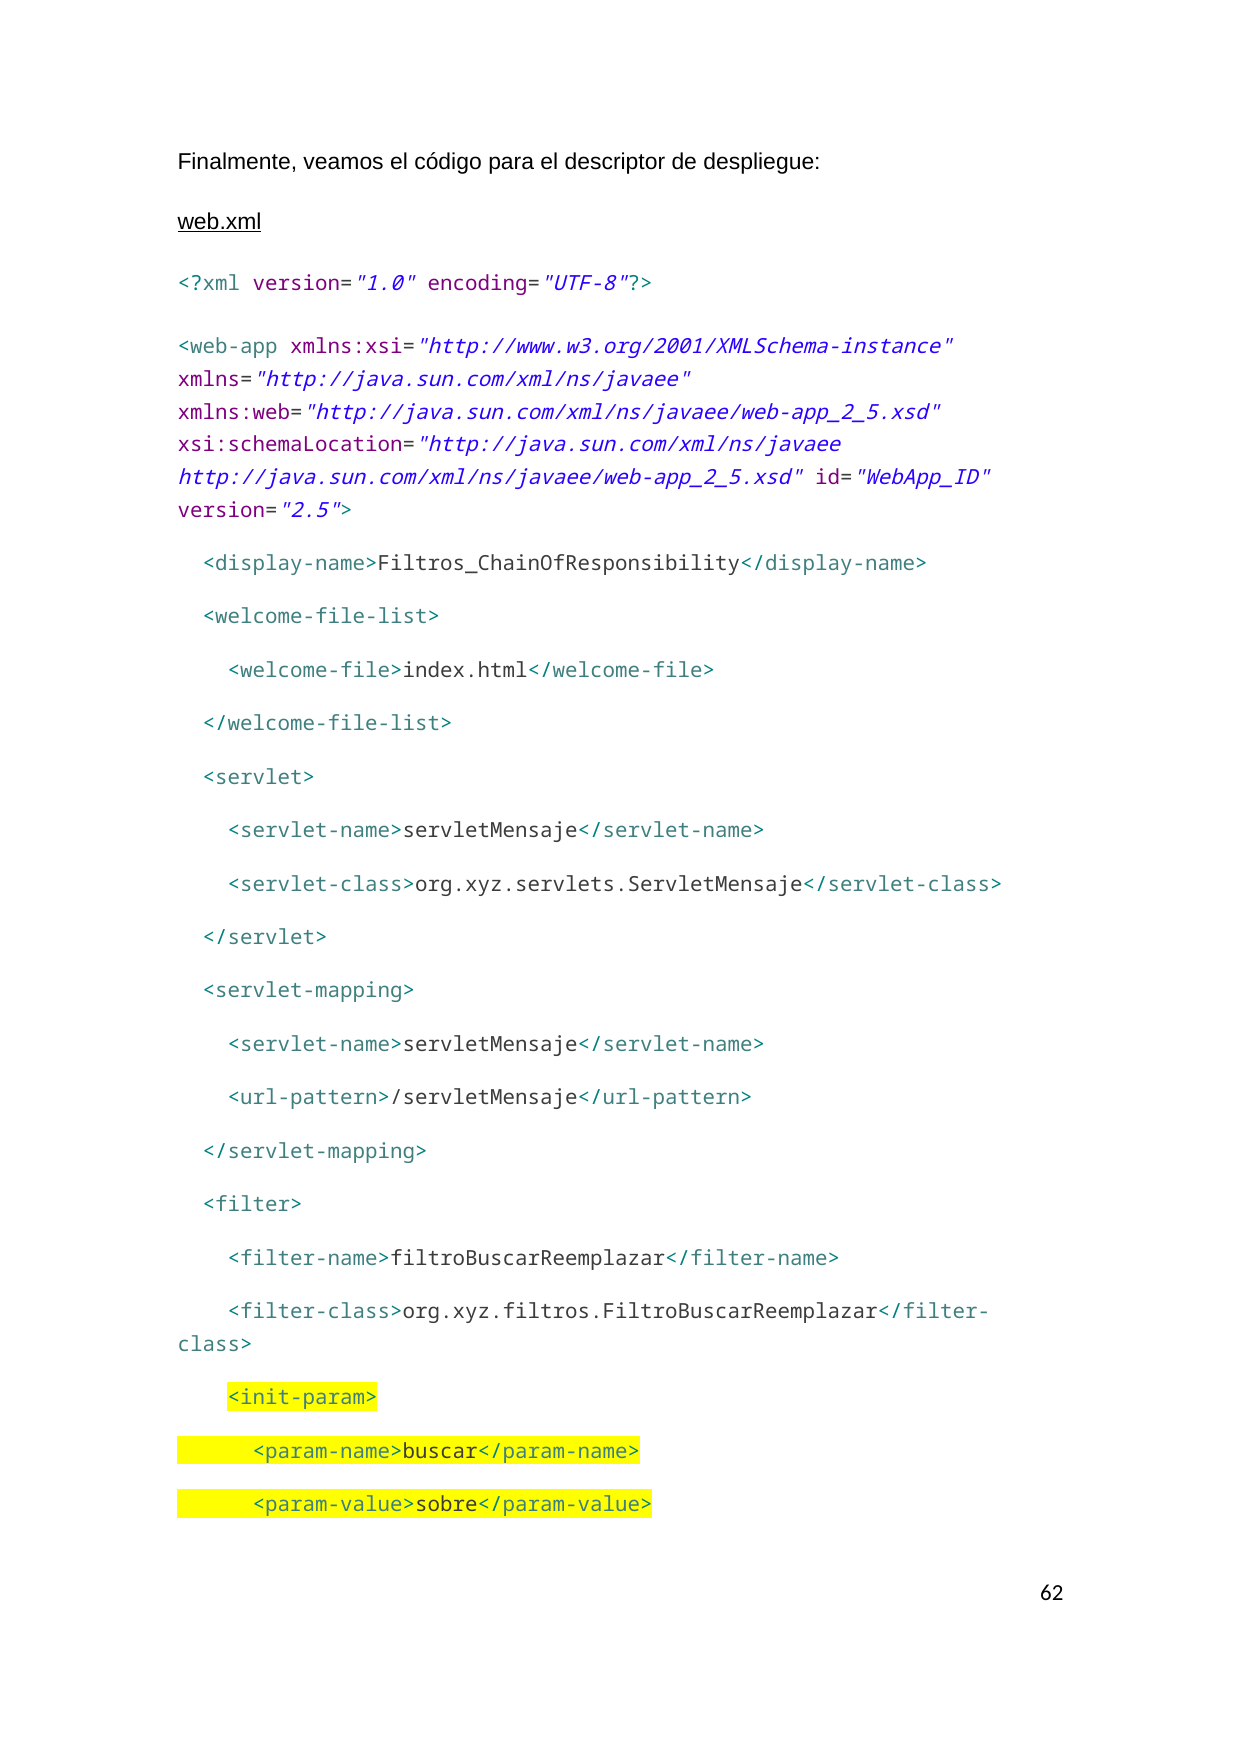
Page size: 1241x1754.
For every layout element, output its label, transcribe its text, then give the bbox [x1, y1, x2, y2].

text <servlet> [177, 762, 1063, 790]
text </servlet-mapping> [177, 1136, 1063, 1164]
text web.xml [177, 208, 1063, 234]
text </welcome-file-list> [177, 708, 1063, 737]
text <param-name>buscar</param-name> [177, 1436, 1063, 1464]
text <filter> [177, 1189, 1063, 1218]
text Finalmente, veamos el código para el descriptor de despliegue: [177, 148, 1063, 174]
text </servlet> [177, 922, 1063, 951]
text <servlet-class>org.xyz.servlets.ServletMensaje</servlet-class> [177, 869, 1063, 897]
text <filter-name>filtroBuscarReemplazar</filter-name> [177, 1243, 1063, 1271]
text <filter-class>org.xyz.filtros.FiltroBuscarReemplazar</filter-class> [177, 1296, 1063, 1357]
text <url-pattern>/servletMensaje</url-pattern> [177, 1082, 1063, 1111]
text <init-param> [177, 1382, 1063, 1411]
text <welcome-file>index.html</welcome-file> [177, 655, 1063, 683]
text <servlet-mapping> [177, 976, 1063, 1004]
text <servlet-name>servletMensaje</servlet-name> [177, 815, 1063, 844]
text <?xml version="1.0" encoding="UTF-8"?> [177, 268, 1063, 297]
text <web-app xmlns:xsi="http://www.w3.org/2001/XMLSchema-instance" xmlns="http://java.sun.com/xml/ns/javaee" xmlns:web="http://java.sun.com/xml/ns/javaee/web-app_2_5.xsd" xsi:schemaLocation="http://java.sun.com/xml/ns/javaee http://java.sun.com/xml/ns/javaee/web-app_2_5.xsd" id="WebApp_ID" version="2.5"> [177, 332, 1063, 523]
text <servlet-name>servletMensaje</servlet-name> [177, 1029, 1063, 1057]
text <param-value>sobre</param-value> [177, 1489, 1063, 1518]
text <display-name>Filtros_ChainOfResponsibility</display-name> [177, 548, 1063, 577]
text <welcome-file-list> [177, 602, 1063, 630]
